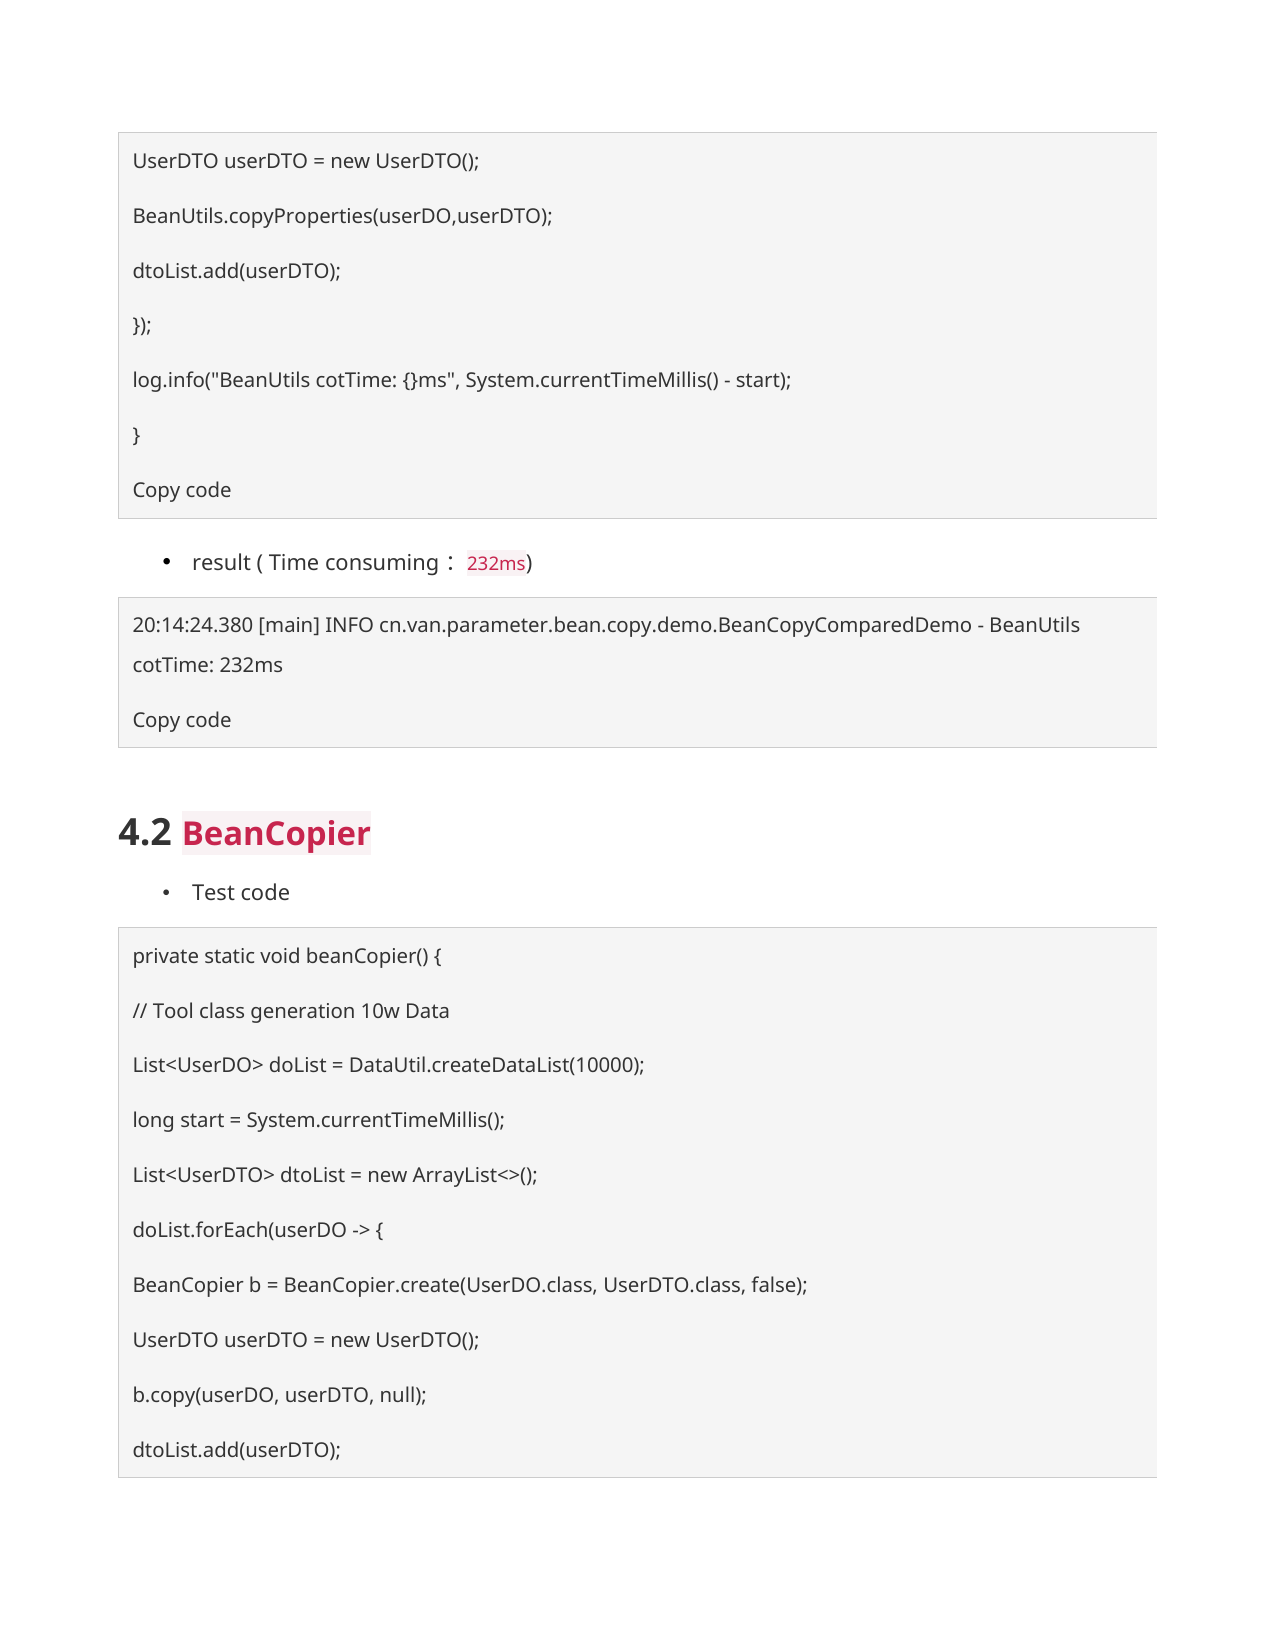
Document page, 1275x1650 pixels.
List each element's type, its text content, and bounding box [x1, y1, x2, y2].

text BeanUtils.copyProperties(userDO,userDTO); [119, 187, 1157, 229]
text UserDTO userDTO = new UserDTO(); [119, 1311, 1157, 1353]
text dtoList.add(userDTO); [119, 242, 1157, 284]
text log.info("BeanUtils cotTime: {}ms", System.currentTimeMillis() - start); [119, 352, 1157, 394]
text BeanCopier b = BeanCopier.create(UserDO.class, UserDTO.class, false); [119, 1257, 1157, 1298]
text UserDTO userDTO = new UserDTO(); [119, 133, 1157, 174]
text // Tool class generation 10w Data [119, 982, 1157, 1024]
text Copy code [119, 691, 1157, 747]
text 20:14:24.380 [main] INFO cn.van.parameter.bean.copy.demo.BeanCopyComparedDemo - BeanUtils cotTime: 232ms [119, 598, 1157, 678]
list result ( Time consuming ：232ms) [162, 545, 1157, 577]
text }); [119, 297, 1157, 339]
text } [119, 407, 1157, 449]
text b.copy(userDO, userDTO, null); [119, 1366, 1157, 1408]
text List<UserDTO> dtoList = new ArrayList<>(); [119, 1147, 1157, 1189]
text private static void beanCopier() { [119, 928, 1157, 969]
text dtoList.add(userDTO); [119, 1421, 1157, 1477]
list Test code [162, 877, 1157, 907]
text long start = System.currentTimeMillis(); [119, 1092, 1157, 1134]
text doList.forEach(userDO -> { [119, 1202, 1157, 1243]
text Copy code [119, 462, 1157, 518]
text List<UserDO> doList = DataUtil.createDataList(10000); [119, 1037, 1157, 1079]
subtitle 4.2 BeanCopier [118, 806, 1157, 857]
